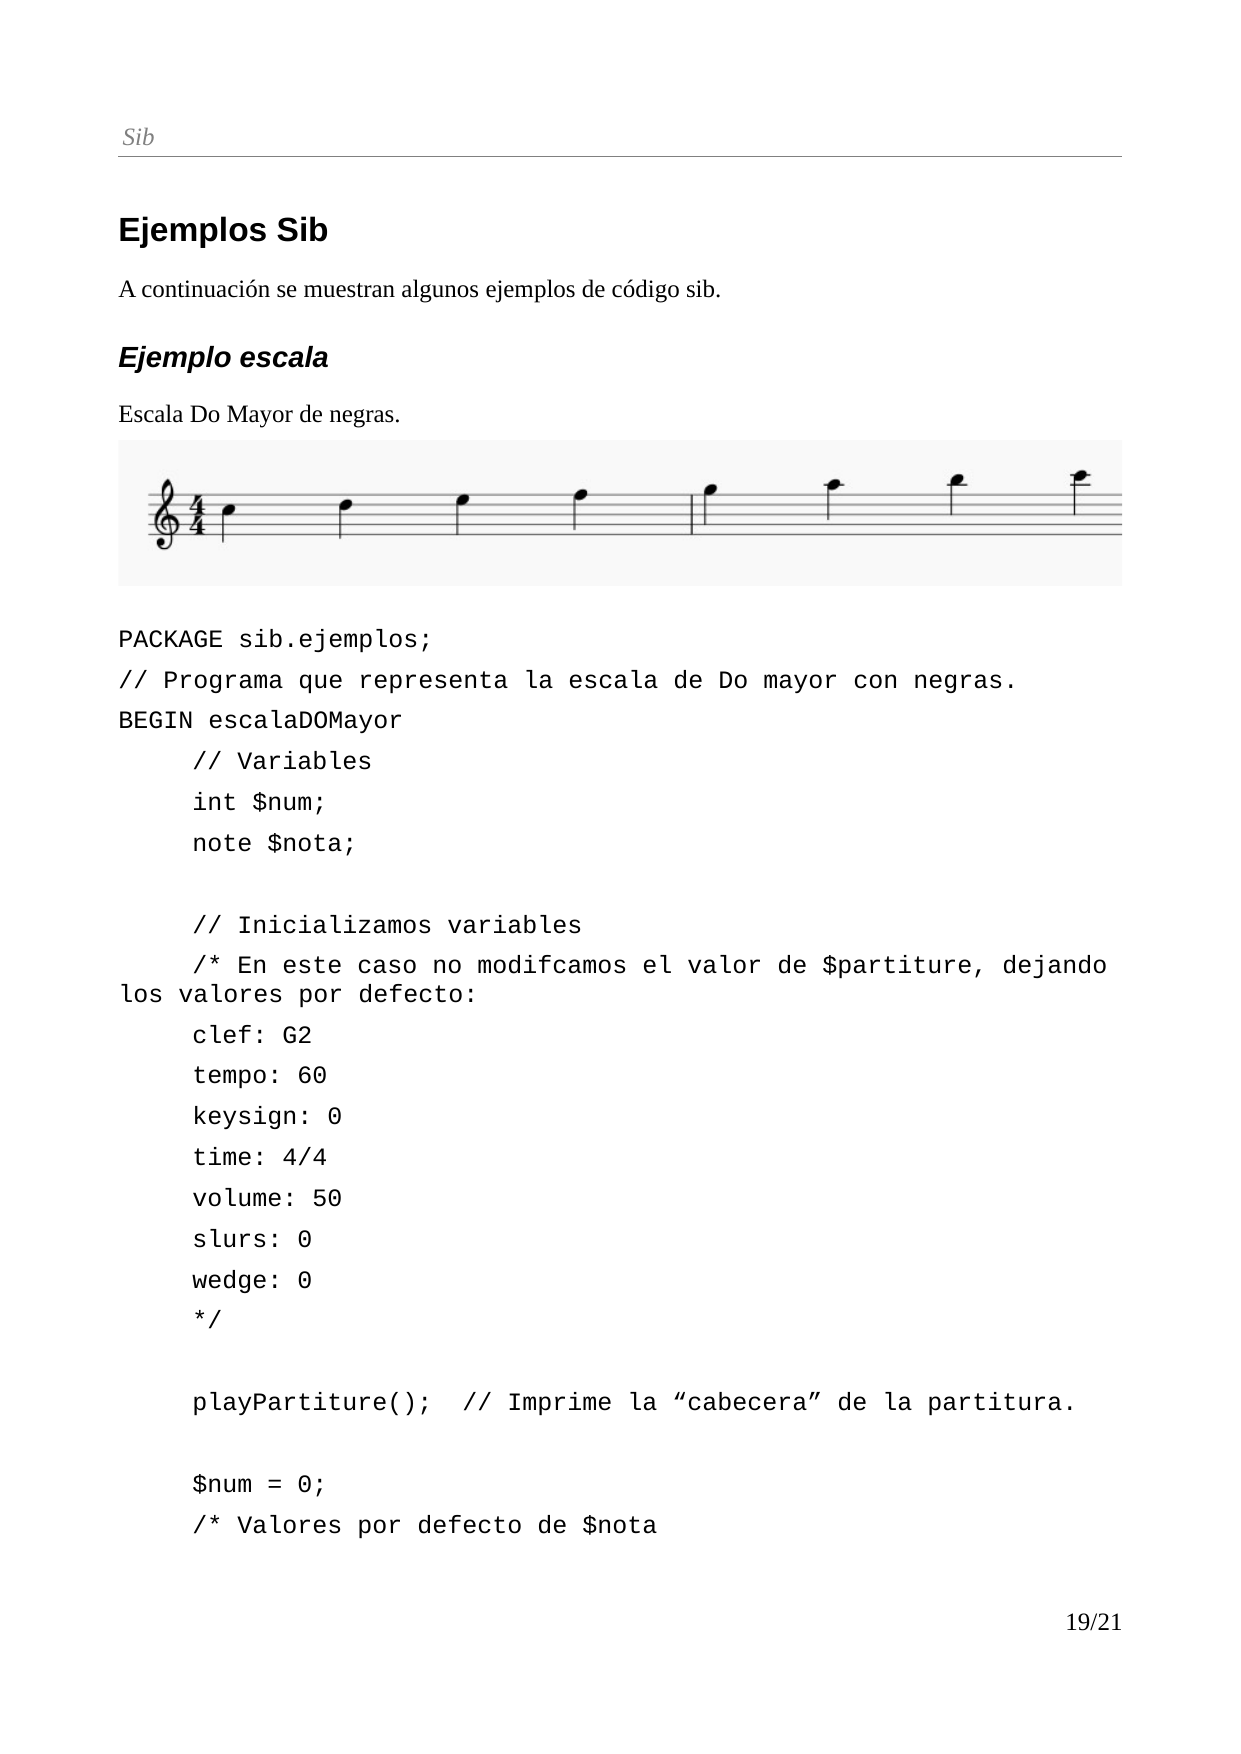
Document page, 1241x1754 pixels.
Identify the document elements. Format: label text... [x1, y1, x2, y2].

text keysign: 0 [118, 1104, 1122, 1132]
subtitle Ejemplos Sib [118, 210, 1122, 249]
text $num = 0; [118, 1471, 1122, 1500]
text tempo: 60 [118, 1063, 1122, 1091]
text // Variables [118, 749, 1122, 777]
text */ [118, 1308, 1122, 1336]
text note $nota; [118, 831, 1122, 859]
text PACKAGE sib.ejemplos; [118, 626, 1122, 655]
text /* En este caso no modifcamos el valor de $partiture, dejando los valores por defecto: [118, 953, 1122, 1010]
text // Programa que representa la escala de Do mayor con negras. [118, 667, 1122, 696]
text /* Valores por defecto de $nota [118, 1512, 1122, 1541]
text volume: 50 [118, 1186, 1122, 1214]
text time: 4/4 [118, 1145, 1122, 1173]
text int $num; [118, 790, 1122, 818]
text playPartiture(); // Imprime la “cabecera” de la partitura. [118, 1390, 1122, 1418]
text wedge: 0 [118, 1267, 1122, 1296]
picture [118, 440, 1123, 586]
text A continuación se muestran algunos ejemplos de código sib. [118, 274, 1122, 303]
text clef: G2 [118, 1022, 1122, 1051]
text Escala Do Mayor de negras. [118, 399, 1122, 427]
subtitle Ejemplo escala [118, 340, 1122, 374]
text // Inicializamos variables [118, 912, 1122, 941]
text BEGIN escalaDOMayor [118, 708, 1122, 736]
text slurs: 0 [118, 1226, 1122, 1255]
